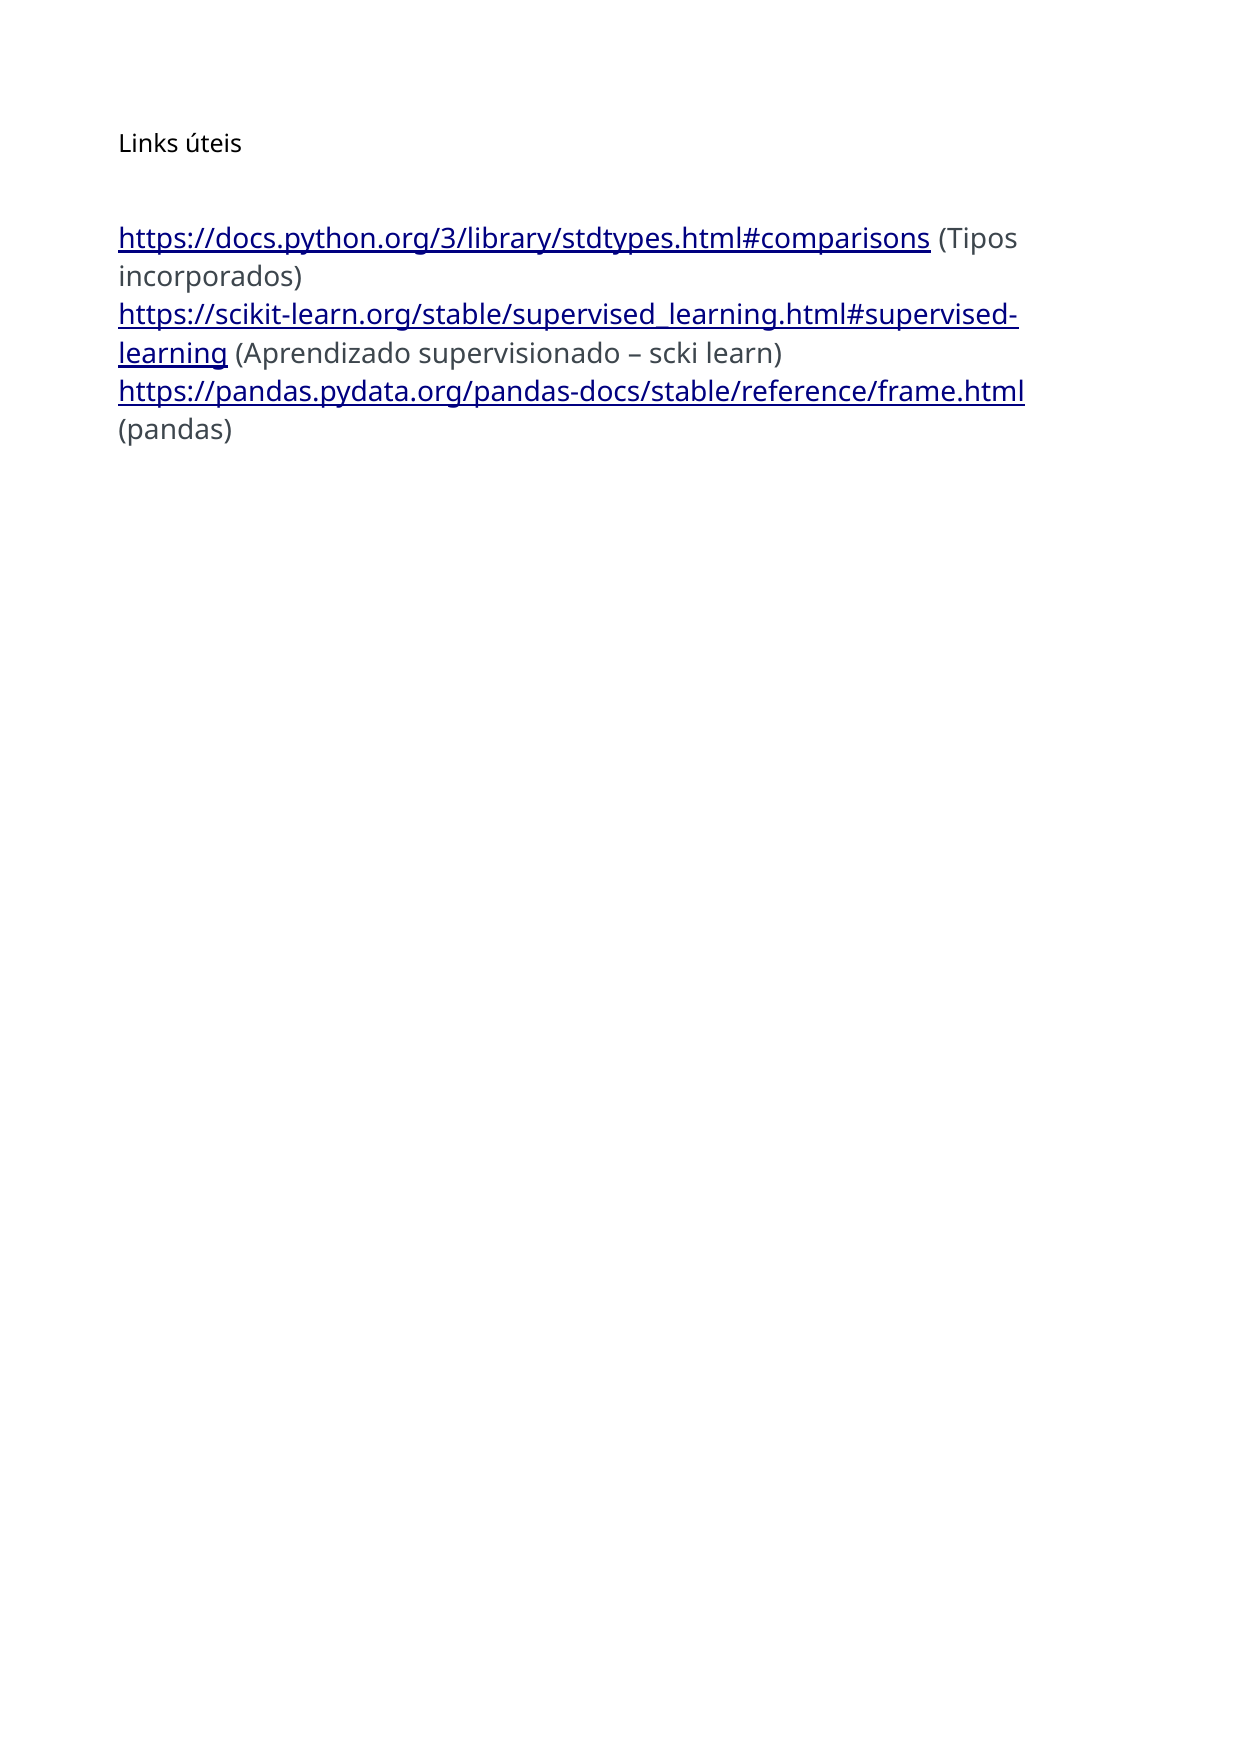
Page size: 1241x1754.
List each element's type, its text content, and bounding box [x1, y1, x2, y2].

text https://pandas.pydata.org/pandas-docs/stable/reference/frame.html (pandas) [118, 371, 1122, 448]
text Links úteis [118, 126, 1119, 160]
text https://scikit-learn.org/stable/supervised_learning.html#supervised-learning (Aprendizado supervisionado – scki learn) [118, 295, 1122, 371]
text https://docs.python.org/3/library/stdtypes.html#comparisons (Tipos incorporados) [118, 218, 1122, 295]
